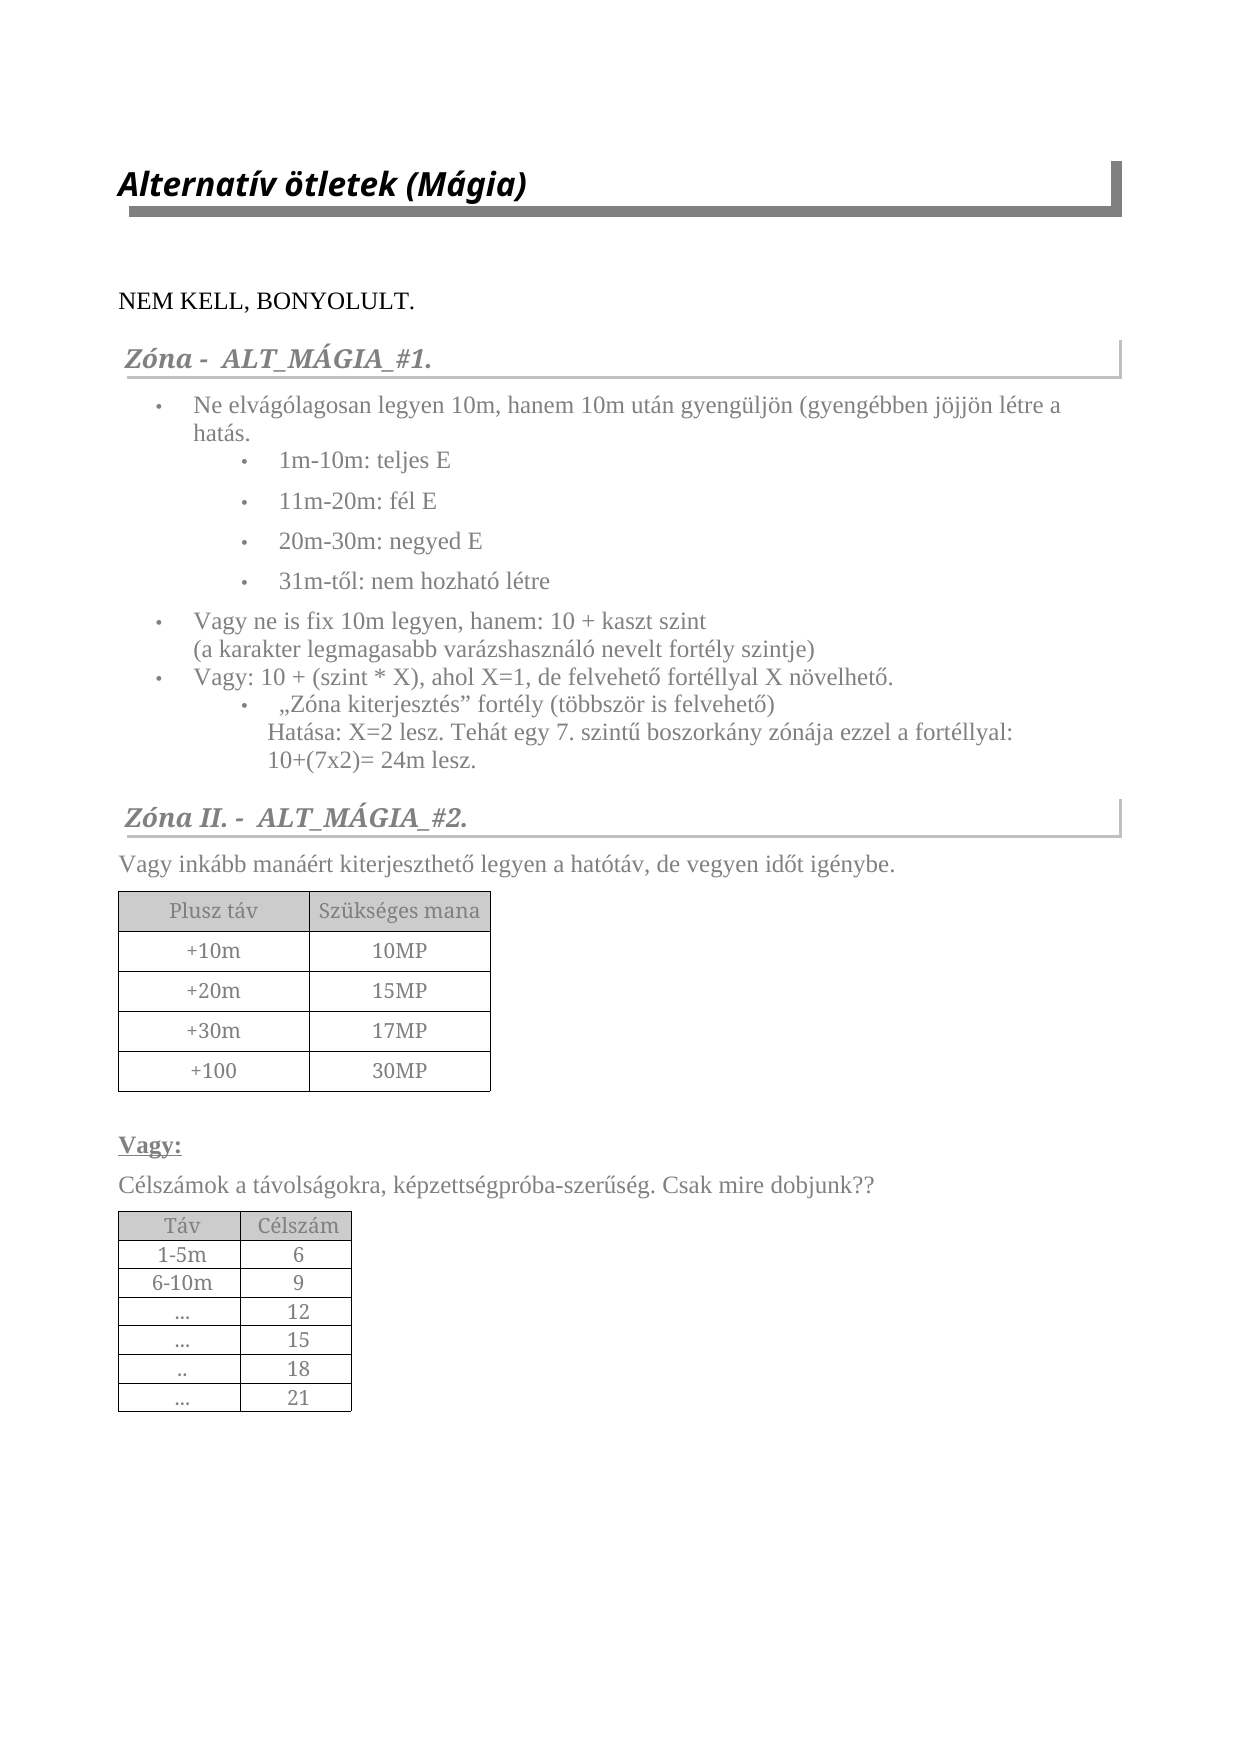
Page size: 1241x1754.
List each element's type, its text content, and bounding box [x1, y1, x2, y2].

table_cell 10MP [310, 932, 490, 971]
table_cell 15 [241, 1326, 351, 1354]
table_cell 18 [241, 1355, 351, 1382]
list 31m-től: nem hozható létre [229, 567, 1122, 595]
table_header Plusz táv [119, 892, 309, 931]
table_cell ... [119, 1384, 240, 1411]
text Vagy inkább manáért kiterjeszthető legyen a hatótáv, de vegyen időt igénybe. [118, 850, 1122, 878]
list 20m-30m: negyed E [229, 527, 1122, 555]
table_cell +20m [119, 972, 309, 1011]
table_cell 1-5m [119, 1241, 240, 1268]
subtitle Alternatív ötletek (Mágia) [118, 161, 1111, 206]
table_cell ... [119, 1326, 240, 1354]
text Célszámok a távolságokra, képzettségpróba-szerűség. Csak mire dobjunk?? [118, 1171, 1122, 1199]
list Vagy: 10 + (szint * X), ahol X=1, de felvehető fortéllyal X növelhető. [156, 663, 1122, 691]
table_cell +10m [119, 932, 309, 971]
table_header Szükséges mana [310, 892, 490, 931]
table_cell ... [119, 1298, 240, 1325]
table_cell 17MP [310, 1012, 490, 1051]
subtitle Zóna - ALT_MÁGIA_#1. [124, 340, 1119, 376]
subtitle Zóna II. - ALT_MÁGIA_#2. [124, 799, 1119, 835]
table_cell +30m [119, 1012, 309, 1051]
table_header Célszám [241, 1212, 351, 1240]
table_cell 12 [241, 1298, 351, 1325]
table_header Táv [119, 1212, 240, 1240]
table_cell 6-10m [119, 1269, 240, 1297]
table_cell 6 [241, 1241, 351, 1268]
text Vagy: [118, 1131, 1122, 1158]
table_cell 30MP [310, 1052, 490, 1091]
text NEM KELL, BONYOLULT. [118, 287, 1122, 315]
table_cell 15MP [310, 972, 490, 1011]
list Ne elvágólagosan legyen 10m, hanem 10m után gyengüljön (gyengébben jöjjön létre a hatás. [156, 391, 1122, 447]
list 11m-20m: fél E [229, 487, 1122, 514]
table_cell +100 [119, 1052, 309, 1091]
list Vagy ne is fix 10m legyen, hanem: 10 + kaszt szint (a karakter legmagasabb varázshasználó nevelt fortély szintje) [156, 607, 1122, 663]
table_cell 9 [241, 1269, 351, 1297]
list 1m-10m: teljes E [229, 447, 1122, 474]
list „Zóna kiterjesztés” fortély (többször is felvehető) Hatása: X=2 lesz. Tehát egy 7. szintű boszorkány zónája ezzel a fortéllyal: 10+(7x2)= 24m lesz. [229, 691, 1122, 774]
table_cell .. [119, 1355, 240, 1382]
table_cell 21 [241, 1384, 351, 1411]
